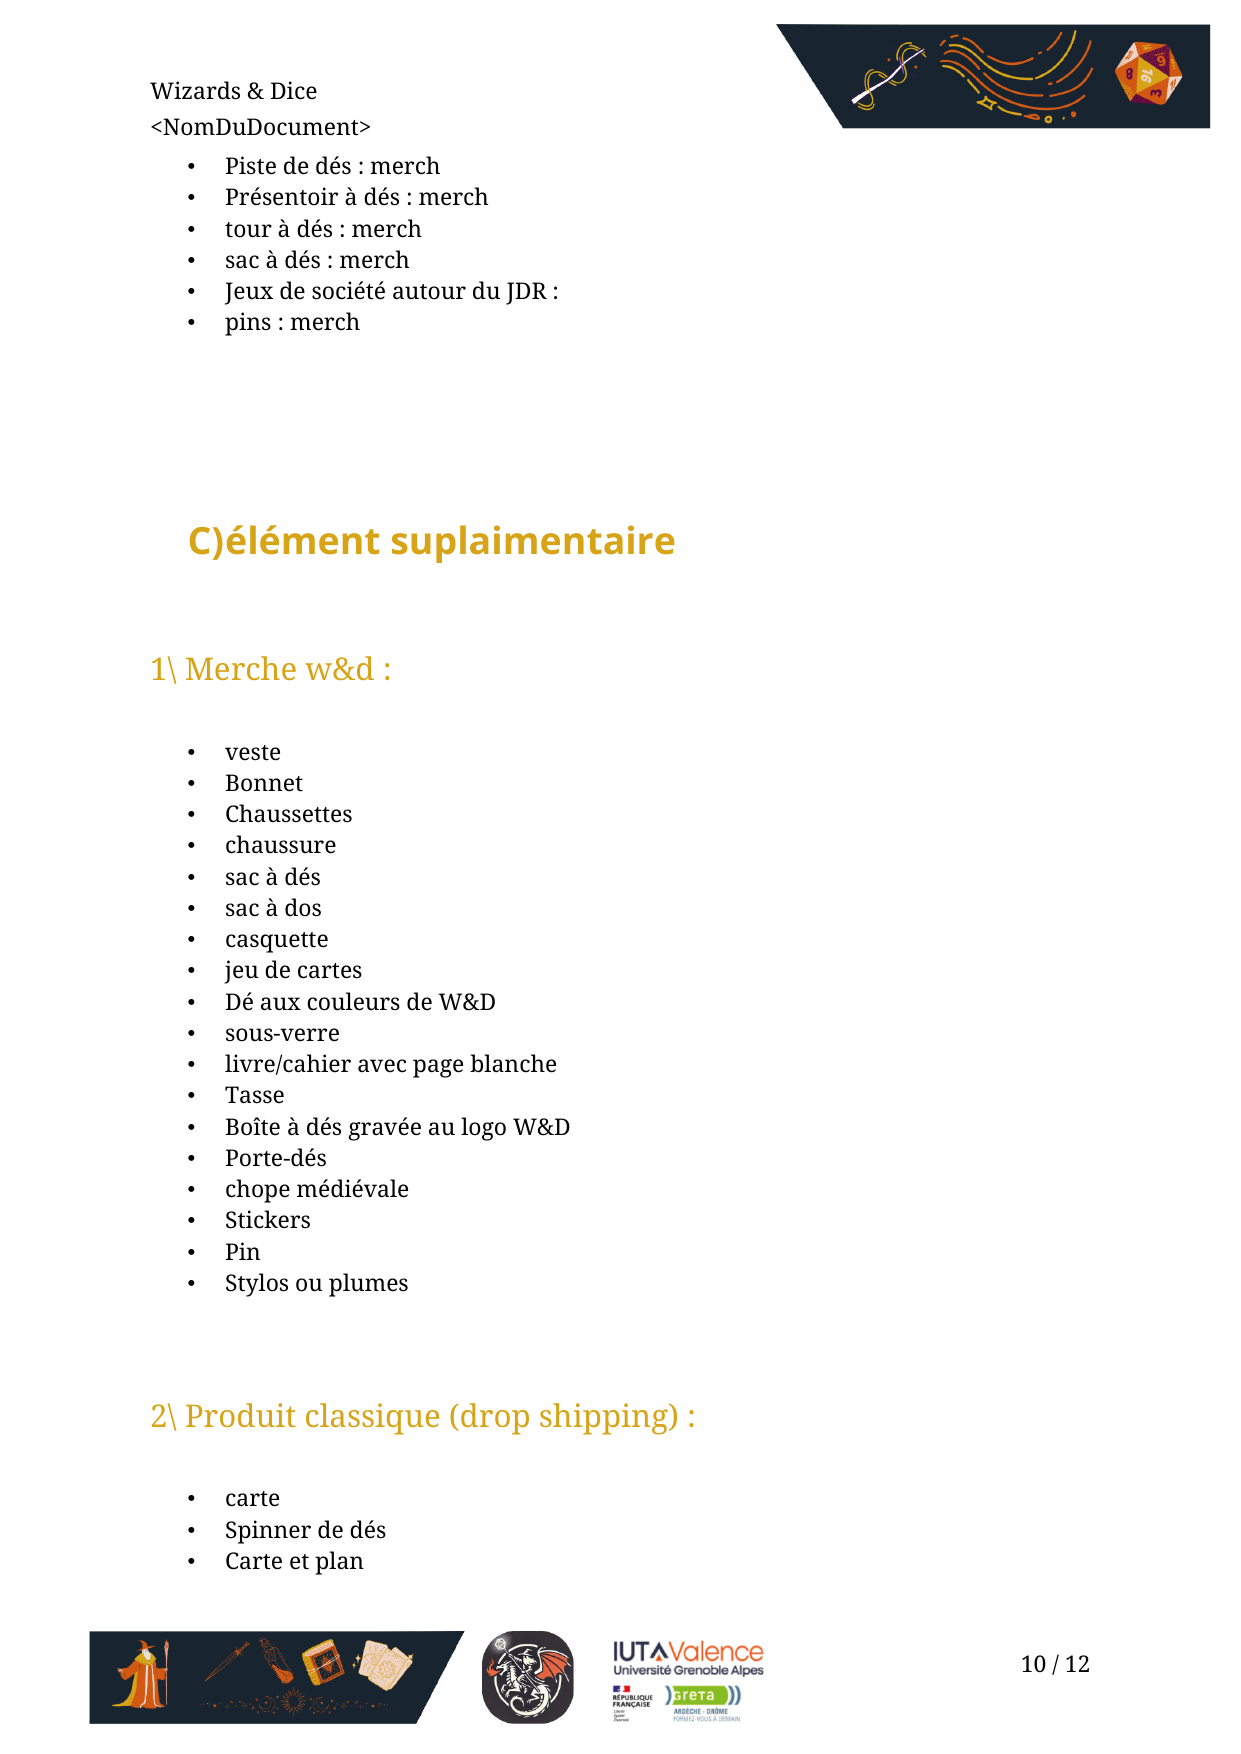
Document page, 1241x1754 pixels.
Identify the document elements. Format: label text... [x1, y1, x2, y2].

subtitle 1\ Merche w&d : [150, 647, 1090, 689]
picture [81, 1620, 788, 1733]
list Spinner de dés [187, 1513, 1090, 1545]
list Carte et plan [187, 1545, 1090, 1576]
list sous-verre [187, 1017, 1090, 1048]
list pins : merch [187, 306, 1090, 337]
list Pin [187, 1235, 1090, 1267]
list Présentoir à dés : merch [187, 181, 1090, 212]
list Boîte à dés gravée au logo W&D [187, 1110, 1090, 1142]
list carte [187, 1482, 1090, 1513]
list veste [187, 735, 1090, 767]
list casquette [187, 923, 1090, 954]
list jeu de cartes [187, 954, 1090, 985]
list sac à dés : merch [187, 244, 1090, 275]
picture [771, 21, 1218, 131]
list tour à dés : merch [187, 212, 1090, 244]
list livre/cahier avec page blanche [187, 1048, 1090, 1079]
subtitle élément suplaimentaire [187, 514, 1090, 565]
list Stickers [187, 1204, 1090, 1235]
list Bonnet [187, 767, 1090, 798]
list chaussure [187, 829, 1090, 860]
list Tasse [187, 1079, 1090, 1110]
list Dé aux couleurs de W&D [187, 985, 1090, 1017]
list sac à dés [187, 860, 1090, 892]
list sac à dos [187, 892, 1090, 923]
list Stylos ou plumes [187, 1267, 1090, 1298]
list Porte-dés [187, 1142, 1090, 1173]
subtitle 2\ Produit classique (drop shipping) : [150, 1394, 1090, 1436]
list Chaussettes [187, 798, 1090, 829]
list Jeux de société autour du JDR : [187, 275, 1090, 306]
list Piste de dés : merch [187, 150, 1090, 181]
list chope médiévale [187, 1173, 1090, 1204]
